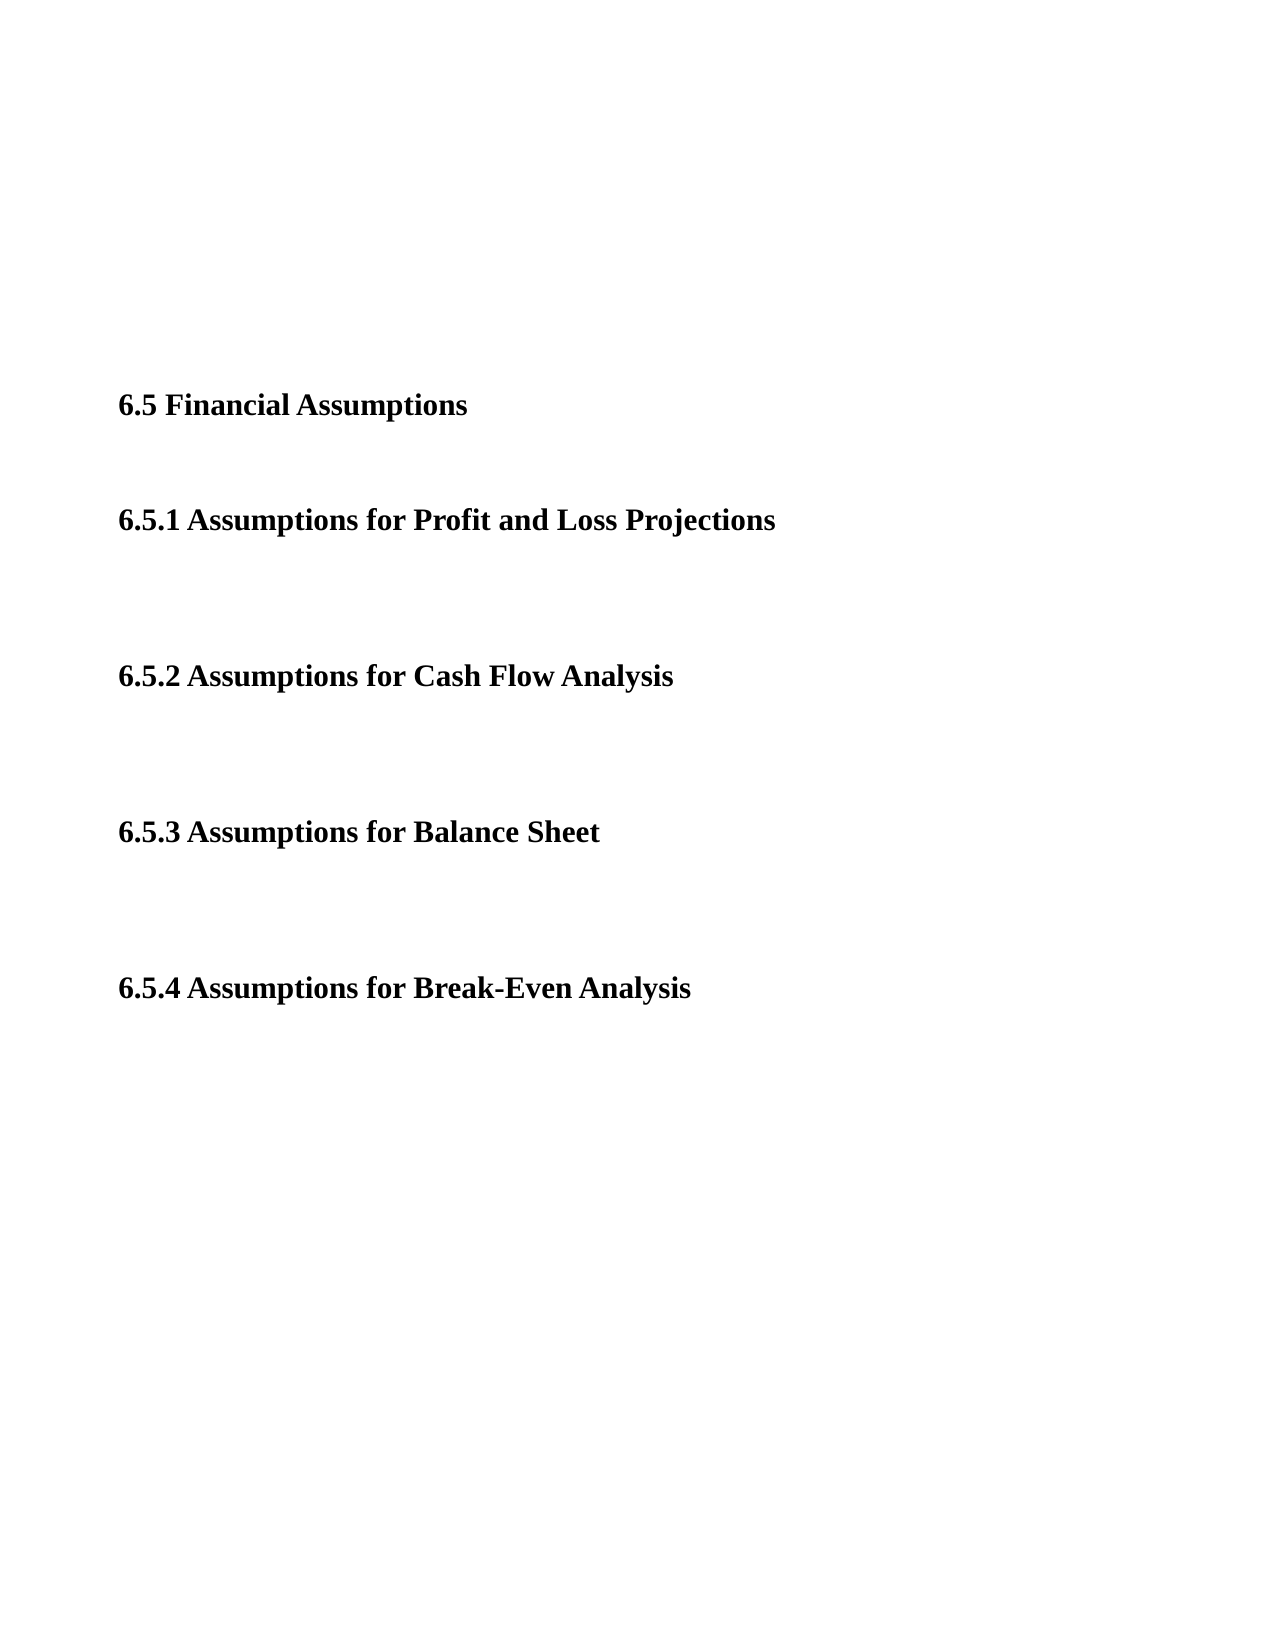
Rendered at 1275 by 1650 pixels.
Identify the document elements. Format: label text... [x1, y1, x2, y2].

subtitle 6.5 Financial Assumptions [118, 350, 1157, 422]
subtitle 6.5.4 Assumptions for Break-Even Analysis [118, 969, 1157, 1005]
subtitle 6.5.1 Assumptions for Profit and Loss Projections [118, 501, 1157, 537]
subtitle 6.5.2 Assumptions for Cash Flow Analysis [118, 657, 1157, 693]
subtitle 6.5.3 Assumptions for Balance Sheet [118, 813, 1157, 849]
